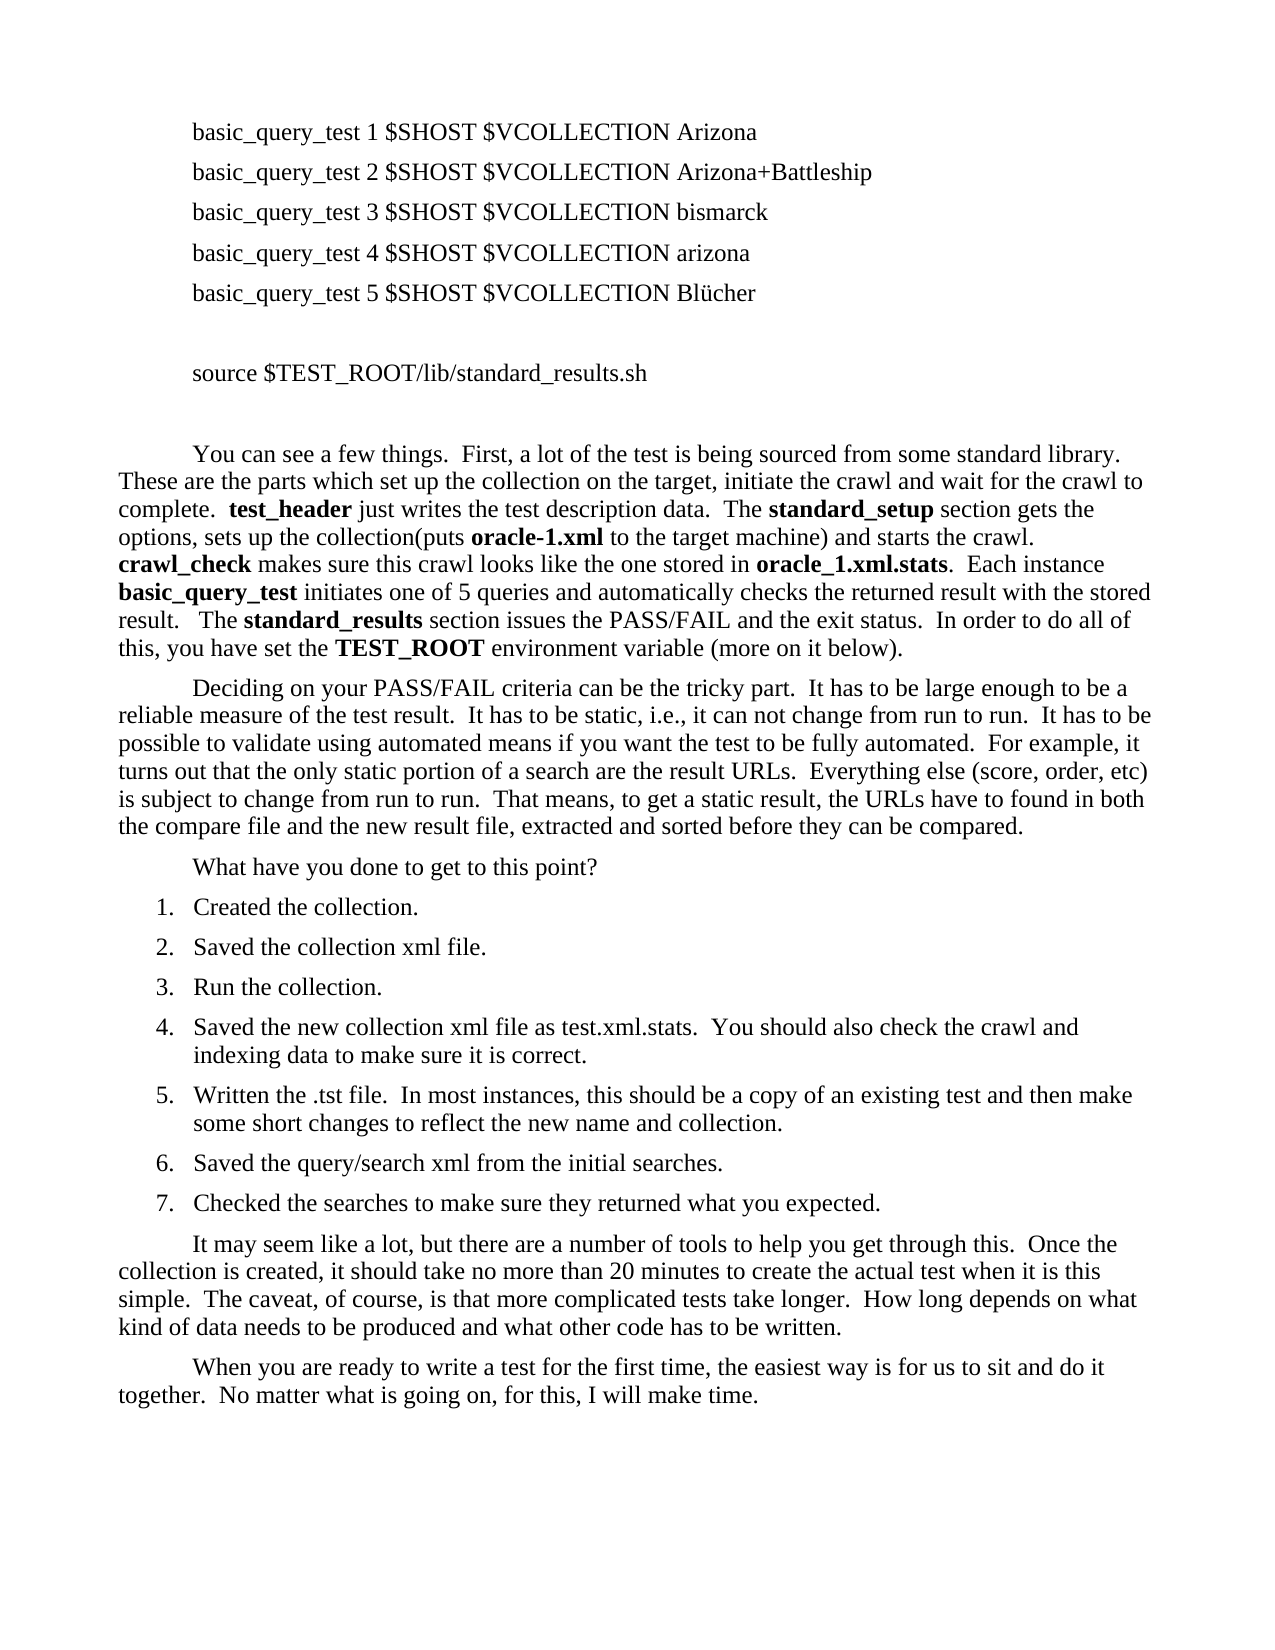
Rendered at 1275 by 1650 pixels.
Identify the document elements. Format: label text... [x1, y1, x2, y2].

list Saved the query/search xml from the initial searches. [156, 1149, 1157, 1177]
list Checked the searches to make sure they returned what you expected. [156, 1189, 1157, 1217]
list Saved the new collection xml file as test.xml.stats. You should also check the crawl and indexing data to make sure it is correct. [156, 1013, 1157, 1069]
text You can see a few things. First, a lot of the test is being sourced from some standard library. These are the parts which set up the collection on the target, initiate the crawl and wait for the crawl to complete. test_header just writes the test description data. The standard_setup section gets the options, sets up the collection(puts oracle-1.xml to the target machine) and starts the crawl. crawl_check makes sure this crawl looks like the one stored in oracle_1.xml.stats. Each instance basic_query_test initiates one of 5 queries and automatically checks the returned result with the stored result. The standard_results section issues the PASS/FAIL and the exit status. In order to do all of this, you have set the TEST_ROOT environment variable (more on it below). [118, 440, 1157, 661]
text basic_query_test 1 $SHOST $VCOLLECTION Arizona [118, 118, 1157, 146]
list Created the collection. [156, 893, 1157, 921]
text When you are ready to write a test for the first time, the easiest way is for us to sit and do it together. No matter what is going on, for this, I will make time. [118, 1353, 1157, 1408]
list Run the collection. [156, 973, 1157, 1001]
list Written the .tst file. In most instances, this should be a copy of an existing test and then make some short changes to reflect the new name and collection. [156, 1081, 1157, 1137]
text basic_query_test 4 $SHOST $VCOLLECTION arizona [118, 239, 1157, 266]
text basic_query_test 2 $SHOST $VCOLLECTION Arizona+Battleship [118, 158, 1157, 186]
text Deciding on your PASS/FAIL criteria can be the tricky part. It has to be large enough to be a reliable measure of the test result. It has to be static, i.e., it can not change from run to run. It has to be possible to validate using automated means if you want the test to be fully automated. For example, it turns out that the only static portion of a search are the result URLs. Everything else (score, order, etc) is subject to change from run to run. That means, to get a static result, the URLs have to found in both the compare file and the new result file, extracted and sorted before they can be compared. [118, 674, 1157, 840]
text What have you done to get to this point? [118, 853, 1157, 880]
text It may seem like a lot, but there are a number of tools to help you get through this. Once the collection is created, it should take no more than 20 minutes to create the actual test when it is this simple. The caveat, of course, is that more complicated tests take longer. How long depends on what kind of data needs to be produced and what other code has to be written. [118, 1230, 1157, 1341]
list Saved the collection xml file. [156, 933, 1157, 961]
text source $TEST_ROOT/lib/standard_results.sh [118, 359, 1157, 387]
text basic_query_test 5 $SHOST $VCOLLECTION Blücher [118, 279, 1157, 307]
text basic_query_test 3 $SHOST $VCOLLECTION bismarck [118, 198, 1157, 226]
